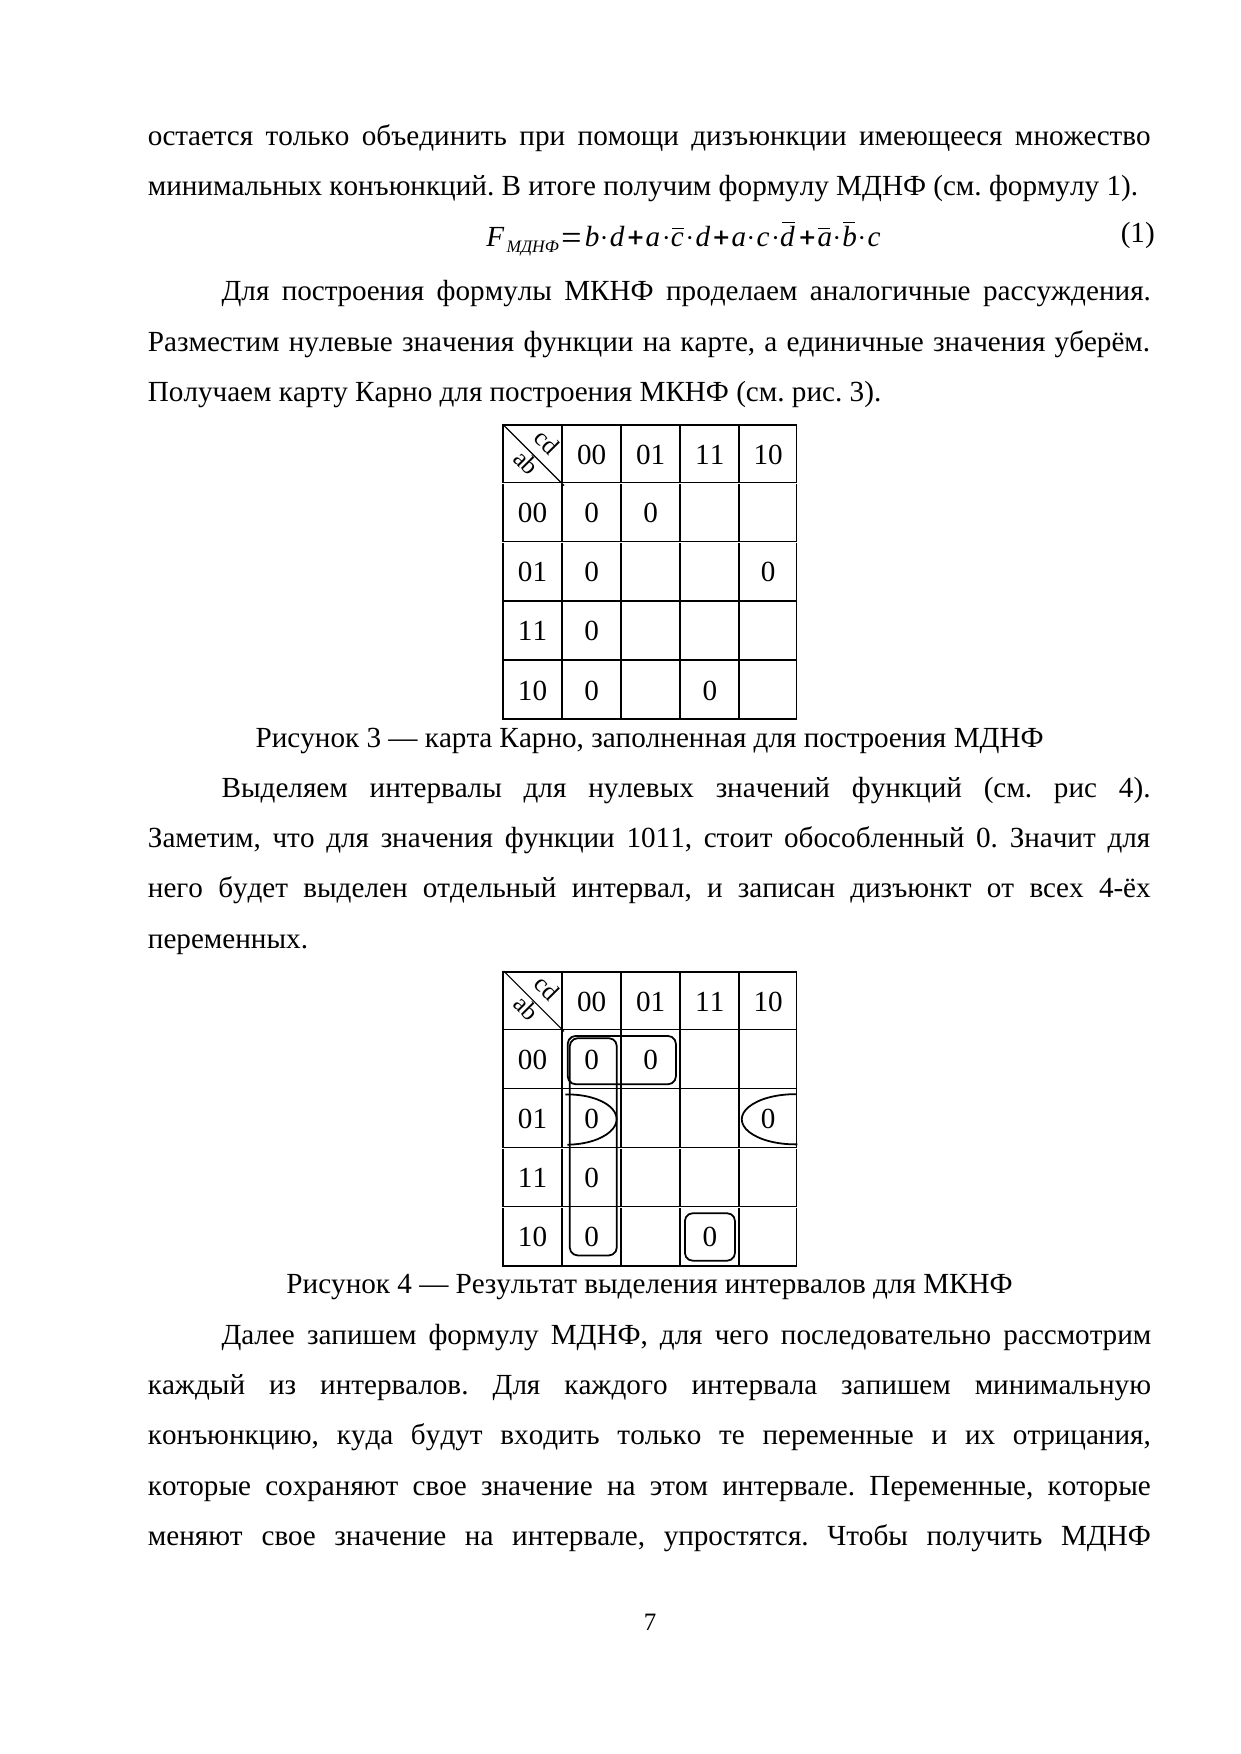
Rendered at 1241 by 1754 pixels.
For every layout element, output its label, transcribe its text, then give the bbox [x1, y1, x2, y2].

table_cell [740, 1208, 796, 1265]
table_cell 0 [571, 1096, 615, 1143]
table_cell [681, 484, 738, 541]
table_cell 00 [504, 1030, 561, 1088]
table_header [523, 463, 532, 472]
table_header 01 [622, 973, 679, 1029]
table_cell 0 [743, 1096, 796, 1143]
table_cell 10 [504, 661, 561, 718]
text остается только объединить при помощи дизъюнкции имеющееся множество минимальных конъюнкций. В итоге получим формулу МДНФ (см. формулу 1). [148, 118, 1152, 202]
table_cell [622, 1089, 679, 1147]
table_cell [681, 1149, 738, 1206]
table_cell [681, 1089, 738, 1147]
table_header 00 [563, 426, 620, 482]
table_cell [681, 602, 738, 659]
table_cell 0 [563, 1030, 620, 1088]
text Рисунок 3 — карта Карно, заполненная для построения МДНФ [148, 720, 1152, 753]
table_cell [740, 1030, 796, 1088]
table_header [507, 426, 561, 480]
table_cell 0 [563, 602, 620, 659]
table_cell 0 [622, 1030, 679, 1088]
table_header [504, 974, 559, 1029]
table_cell 0 [571, 1089, 615, 1109]
table_cell [563, 1149, 568, 1206]
table_cell 11 [504, 602, 561, 659]
table_cell 0 [571, 1149, 615, 1206]
table_cell [622, 1208, 679, 1265]
table_header 11 [681, 426, 738, 482]
table_cell [740, 661, 796, 718]
table_cell [622, 543, 679, 600]
table_cell 0 [571, 1129, 615, 1147]
text Далее запишем формулу МДНФ, для чего последовательно рассмотрим каждый из интервалов. Для каждого интервала запишем минимальную конъюнкцию, куда будут входить только те переменные и их отрицания, которые сохраняют свое значение на этом интервале. Переменные, которые меняют свое значение на интервале, упростятся. Чтобы получить МДНФ [148, 1317, 1152, 1552]
text Выделяем интервалы для нулевых значений функций (см. рис 4). Заметим, что для значения функции 1011, стоит обособленный 0. Значит для него будет выделен отдельный интервал, и записан дизъюнкт от всех 4-ёх переменных. [148, 770, 1152, 954]
table_cell 0 [740, 543, 796, 600]
table_header 01 [622, 426, 679, 482]
table_cell 0 [563, 543, 620, 600]
table_cell 01 [504, 543, 561, 600]
text Рисунок 4 — Результат выделения интервалов для МКНФ [148, 1267, 1152, 1300]
table_cell 10 [504, 1208, 561, 1265]
table_cell 0 [563, 1089, 568, 1147]
table_cell 01 [504, 1089, 561, 1147]
table_header 10 [740, 973, 796, 1029]
table_cell 0 [563, 484, 620, 541]
table_cell [740, 1149, 796, 1206]
table_cell 00 [504, 484, 561, 541]
table_cell 11 [504, 1149, 561, 1206]
table_header [523, 1009, 532, 1018]
table_cell [622, 602, 679, 659]
table_cell 0 [563, 1208, 620, 1265]
table_cell 0 [740, 1089, 796, 1118]
table_cell [740, 484, 796, 541]
table_cell [740, 602, 796, 659]
table_header [504, 428, 558, 482]
table_cell [622, 1149, 679, 1206]
table_header 11 [681, 973, 738, 1029]
table_header 10 [740, 426, 796, 482]
table_header [508, 973, 561, 1026]
table_cell [622, 661, 679, 718]
table_cell 0 [681, 1208, 738, 1265]
table_cell 0 [563, 661, 620, 718]
text Для построения формулы МКНФ проделаем аналогичные рассуждения. Разместим нулевые значения функции на карте, а единичные значения уберём. Получаем карту Карно для построения МКНФ (см. рис. 3). [148, 273, 1152, 408]
table_header 00 [563, 973, 620, 1029]
table_cell 0 [681, 661, 738, 718]
table_cell [681, 543, 738, 600]
table_cell 0 [622, 484, 679, 541]
table_cell 0 [740, 1121, 796, 1147]
table_cell [681, 1030, 738, 1088]
